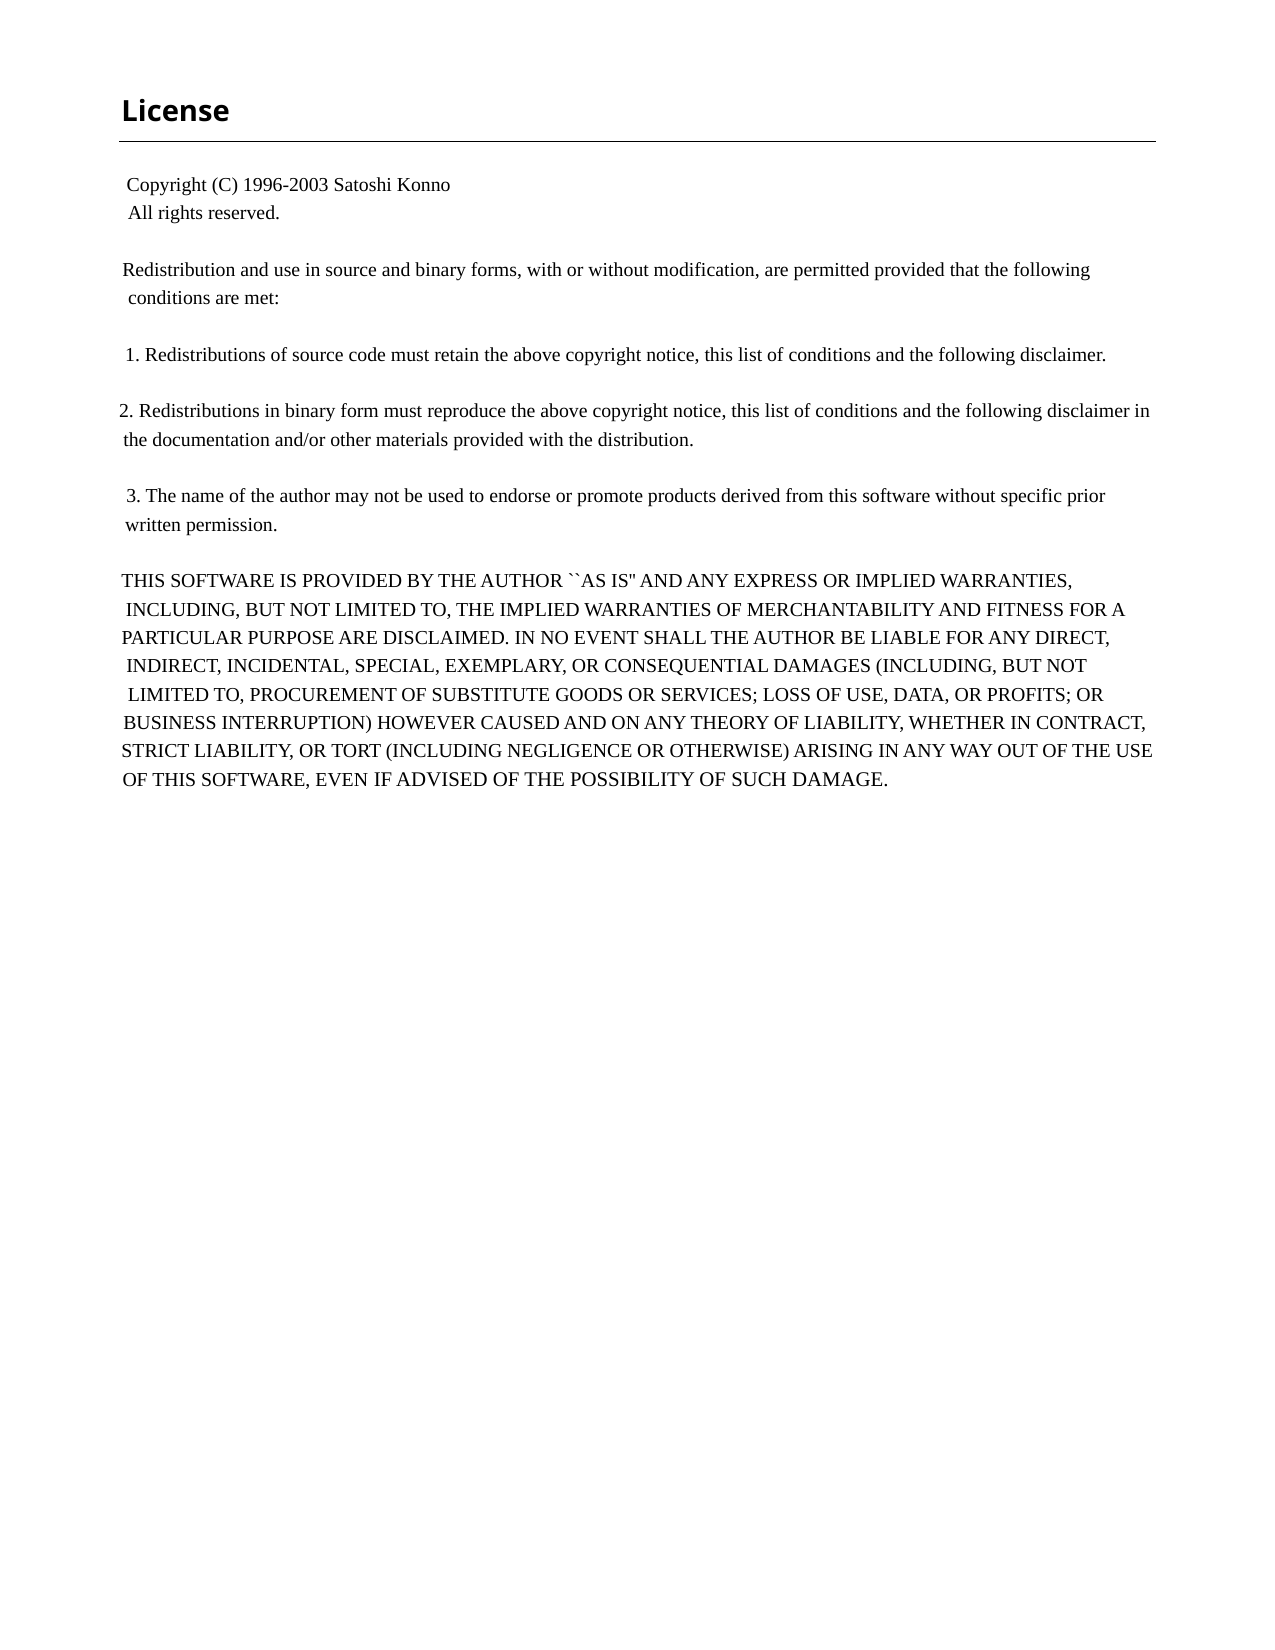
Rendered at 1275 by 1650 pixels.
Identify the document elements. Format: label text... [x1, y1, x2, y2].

text 3. The name of the author may not be used to endorse or promote products derived from this software without specific prior written permission. [119, 482, 1156, 539]
subtitle License [119, 82, 1156, 141]
text 1. Redistributions of source code must retain the above copyright notice, this list of conditions and the following disclaimer. [119, 340, 1156, 369]
text THIS SOFTWARE IS PROVIDED BY THE AUTHOR ``AS IS'' AND ANY EXPRESS OR IMPLIED WARRANTIES, INCLUDING, BUT NOT LIMITED TO, THE IMPLIED WARRANTIES OF MERCHANTABILITY AND FITNESS FOR A PARTICULAR PURPOSE ARE DISCLAIMED. IN NO EVENT SHALL THE AUTHOR BE LIABLE FOR ANY DIRECT, INDIRECT, INCIDENTAL, SPECIAL, EXEMPLARY, OR CONSEQUENTIAL DAMAGES (INCLUDING, BUT NOT LIMITED TO, PROCUREMENT OF SUBSTITUTE GOODS OR SERVICES; LOSS OF USE, DATA, OR PROFITS; OR BUSINESS INTERRUPTION) HOWEVER CAUSED AND ON ANY THEORY OF LIABILITY, WHETHER IN CONTRACT, STRICT LIABILITY, OR TORT (INCLUDING NEGLIGENCE OR OTHERWISE) ARISING IN ANY WAY OUT OF THE USE OF THIS SOFTWARE, EVEN IF ADVISED OF THE POSSIBILITY OF SUCH DAMAGE. [119, 567, 1156, 794]
text Redistribution and use in source and binary forms, with or without modification, are permitted provided that the following conditions are met: [119, 255, 1156, 312]
text All rights reserved. [119, 199, 1156, 227]
text 2. Redistributions in binary form must reproduce the above copyright notice, this list of conditions and the following disclaimer in the documentation and/or other materials provided with the distribution. [119, 397, 1156, 454]
text Copyright (C) 1996-2003 Satoshi Konno [119, 170, 1156, 199]
